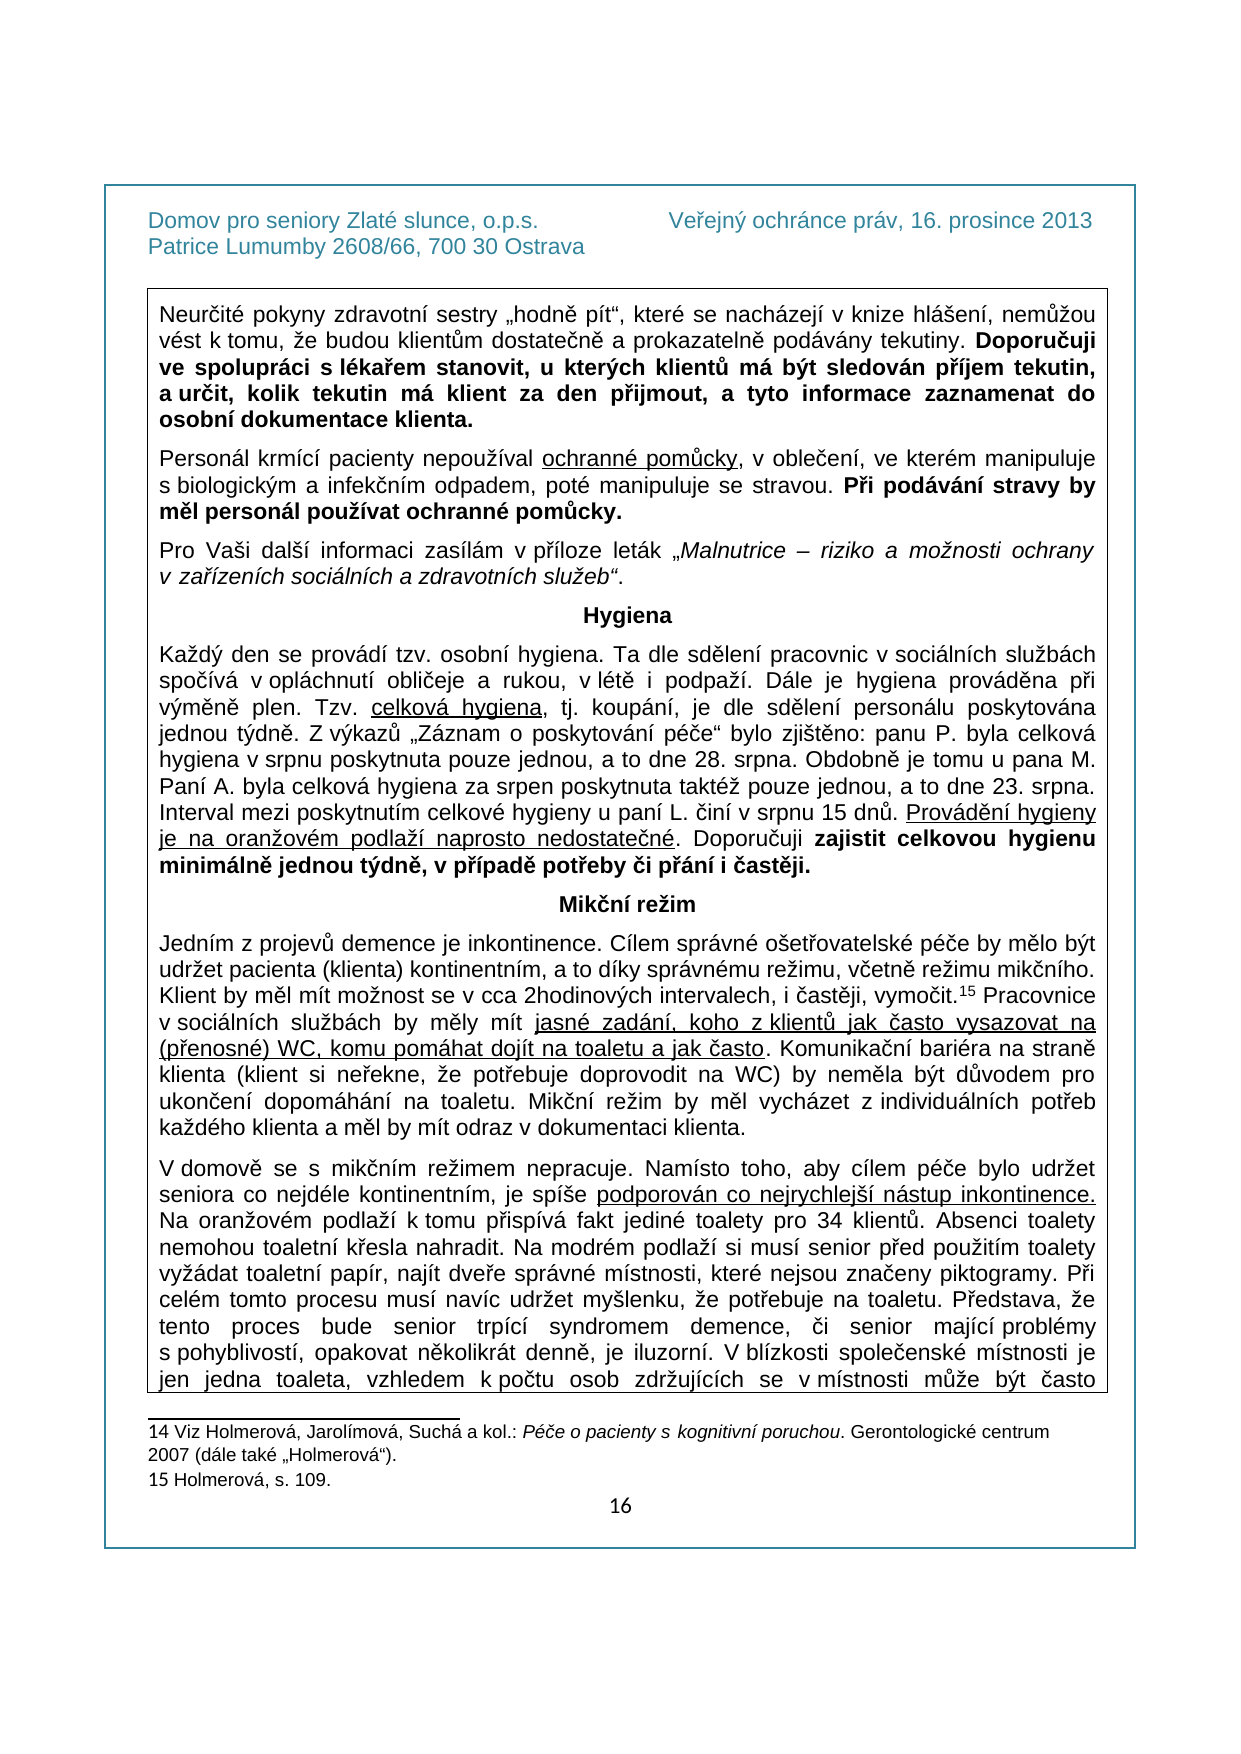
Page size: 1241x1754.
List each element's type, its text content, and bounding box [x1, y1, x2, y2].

table_cell Zdravotní péče V domově jsou umístěni klienti ve vážném zdravotním stavu, v různém stupni demence, polymorbidní a s diabetem mellitus vyžadující pravidelnou aplikaci insulinu a kontrolu glykémie, s kožními defekty, enterální výživou aj., což představuje vysoké nároky na poskytování odpovídající zdravotní péče. Domov zaměstnává 5 všeobecných registrovaných sester (včetně hlavní sestry) a 1 všeobecnou sestru na dohodu o pracovní činnosti. Všeobecné sestry poskytují zdravotní péči pouze v období od 7:00 do 19:00 hod., což vede k tomu, že část poskytované zdravotní péče je delegována na pracovnice v sociálních službách, které tak provádějí činnosti, ke kterým nemají kvalifikaci ani odpovídající kompetence. K těmto činnostem patří zejména podávání léků v průběhu noční směny (zejména léků na nespavost, bolest a ad hoc medikace v případě neklidu), aplikace nočních inzulínů formou subkutánních injekcí, sledování hladiny cukru v krvi, posuzování změn zdravotního stavu a rozhodování o přivolání lékařské pomoci. To je nepřípustné překračování zákonných kompetencí pracovnic v sociálních službách, resp. k takovým úkonům je příslušná pouze všeobecná sestra bez odborného dohledu. Vzhledem ke skladbě klientů, potřebě zajištění kontinuity poskytování zdravotní péče a respektování kompetencí jednotlivých skupin pracovníků je nezbytné zajistit přítomnost všeobecné sestry na pracovišti tak, aby obstarala všechny potřebné úkony ošetřovatelské péče. Aktuální ordinace léků není zdravotním sestrám dostupná (výjimku tvoří ordinace psychiatra). Stává se, že změna v medikační kartě se děje pouze na základě ústního pokynu lékaře. V průběhu návštěvy tak nebylo možné zkontrolovat léky předepsané na medikačních kartách s aktuální ordinací. V případě pochybností o vhodnosti podání léků nemůže ani zdravotní sestra bezprostředně zkontrolovat, zda údaje v medikační kartě odpovídají těm v ordinaci lékařky. Doporučuji, aby domov vyžadoval od všech lékařů ordinaci léků v písemné formě. Noční medikace společně se zvláštními kelímky pro tuto medikaci je na modrém podlaží umístěna ve zvláštní neuzamčené skříňce v místnosti pracovnic v sociálních službách. Do místnosti se může dostat kdokoliv z personálu i klientů. Obdobně na oranžovém podlaží. Na sesterně v modrém podlaží je odemčená skříň s nápisem „náhradní léky“, kde se uchovávají nepřiřazené léky (i psychofarmaka) po zemřelých klientech. Skříň byla odemčená a dveře do sesterny rovněž, k lékům mohl mít přístup kdokoliv (skříň je přitom uzamykatelná). Na oranžovém podlaží jsou noční léky uloženy taktéž tak, že k nim má přístup kdokoliv a nelze vyloučit přístup klientů. Doporučuji zajistit, aby k lékům měl přístup pouze personál oprávněný s nimi nakládat. Doporučuji okamžitě zlikvidovat veškeré léky, které nejsou přidělené konkrétnímu klientovi. Na tvz. terminálním pokoji v oranžovém podlaží určeném pro tzv. paliativní péči byl umístěn pan K. V jeho propouštěcí zprávě však nebyly jednoznačné záznamy indikující tuto péči. Bylo v ní pouze doporučení podávat transfůze v případě anémie. Pro absenci dokumentace praktické lékařky nebylo možné zjistit důvody k tomuto postupu. Podávání léků Léky jsou připravovány na základě medikačních karet, za které je zodpovědná hlavní sestra (zajišťuje jejich aktualizaci). Medikační karty obsahují pouze ordinaci pravidelně podávaných léků ráno, v poledne a večer. Noční léky jsou psány na zvláštním papíře, léčba antibiotiky byla uvedena na jiném místě a ordinované inzulíny rovněž na jiné kartičce. Takto vedený způsob přepisování léků považuji za zbytečně komplikovaný, obtížně přehledný, skrývající v sobě riziko pochybení. V případě paní V. je v lékařské zprávě ze dne 31. 7. 2013 psychiatrem ordinován lék Alzin, v medikační kartě však není uveden. Paní tedy ordinovaný lék nedostává. Medikační karta by měla obsahovat všechna aktuálně předepsaná léčiva. Pan L. dostává v případě neklidu Tisercin. Lék byl připraven v kelímku „Tisercin při neklidu“ s jeho jménem, v medikační kartě ani v jiných záznamech o předepsaných lécích nešlo tuto ordinaci dohledat. Informaci o ordinaci léku si v jeho případě předávají sestry ústně. Pokud je kelímek prázdný, sestra vloží do kelímku nový lék. Podání léku zapíše pracovnice v sociálních službách jen do knihy hlášení, ne do osobní dokumentace pana L. Pro úplnost uvádím, že nakonec byla ordinace Tisercinu nalezena ve zprávě od psychiatra. Doporučuji uvádět v medikační kartě všechny předepsané léky. Údaje v medikačních kartách jsou přepisované, přeškrtané, bělené. Není zřejmé, kdo a kdy tyto „změny“ provedl. Doporučuji v medikačních kartách provádět změny novým autorizovaným záznamem namísto přepisování či retuší. Mezi ordinovanými léky byly také léky na bolest a nespavost. Z dokumentace není zřejmé, jak jsou tato léčiva efektivní, zda došlo ke zmírnění bolesti, či nikoliv. Podávání hypnotik zajišťují pracovnice v sociálních službách. Léky se vydávají v určitou hodinu, bez ohledu na to, zdali již chce klient spát či nikoliv, nebo zda chce zkusit usnout a spát bez podání léků. O jejich podání však nebyl veden záznam. Ačkoliv byly kelímky s připraveným hypnotikem po noční službě prázdné, např. u pana F. či paní G., nebyl v hlášení záznam o jejich podání. U některých klientů (např. u pana H. či paní P.) docházelo k svévolné záměně léků na spaní. Místo hypnotika (Zolpinox) byl podáván Pyridoxin. Dle slov hlavní sestry využívají placebo efekt. Tato praxe však nemá žádnou oporu ve zdravotnické dokumentaci. Lékař jednoznačně ordinoval na nespavost Zolpinox. Doporučuji, aby byla hypnotika klientům podávána teprve tehdy, když chtějí jít spát, a zároveň aby jim bylo umožněno jít spát i bez podání hypnotik tehdy, když je zřejmé, že je nechtějí. Doporučuji o podání každého léku tzv. fakultativní medikace (tedy léky, které nejsou podávány pravidelně, ale jen v případě nějak definované potřeby) pořídit záznam do dokumentace klienta. Doporučuji zároveň zaznamenávat efekt léků na spaní, či jiných fakultativně podávaných léků. Doporučuji podávat pouze předepsané léky. Některým klientům jsou drceny léky. Z dokumentace však nevyplývá, že by o drcení rozhodl lékař. Některé léky však mohou mít po rozdrcení změněný účinek, a proto o jejich drcení může rozhodovat pouze lékař a ne zdravotní sestra. Za nevhodné lze považovat i přidávání drcených léků do rozmixované stravy. Rozdrcený lék může změnit chuť jídla, což může vést klienta k odmítání jídla jako takového. Doporučuji, aby o možnosti drtit konkrétní lék u konkrétního klienta rozhodl vždy lékař a zařízení si o tom vyžádalo jeho záznam jako důkaz. Drcené léky nepřidávat do běžného jídla. Individualizace poskytované ošetřovatelské péče Při nástupu do zařízení je klient komplexně vyšetřen praktickou lékařkou, záznamy o vyšetření však nemá domov k dispozici. Záznamy o provedení vstupní ošetřovatelské anamnézy jsou sporadické, někdy v písemné, někdy v elektronické formě. Konstatuji tak, že není odebírána ošetřovatelská anamnéza a získávány informace, na základě kterých by bylo možno identifikovat problémové oblasti, dokumentovat realizaci péče a vyhodnocovat ji. Typicky se jedná o níže uvedené okruhy jako malnutrice, bolest, deprese, ale i další, např. spánkové zvyklosti, způsob vyprazdňování, porušení celistvosti kůže a prevence vzniku dekubitu, potenciální rizika péče apod. Ošetřovatelská péče však nesmí opomíjet ani rovinu psycho-sociální, typicky jde o duševní tíseň, agresivitu atd. Není stanoven individuální plán ošetřovatelské péče ušitý na míru každého klienta. Důsledkem je, že nejsou prováděna cílená preventivní opatření. Ošetřovatelská péče musí být klientům poskytována na základě ošetřovatelského plánu. Realizace ošetřovatelského procesu musí zahrnovat všechny jeho fáze: 1. sběr informací a zhodnocení/posouzení klienta; 2. stanovení ošetřovatelských diagnóz; 3. tvorba ošetřovatelského plánu; 4. realizace ošetřovatelské péče; 5. hodnocení efektu poskytované ošetřovatelské péče. Doporučuji zohlednit výše uvedené a u každého klienta, který to potřebuje, vytvořit ošetřovatelský plán péče. Tyto nároky vznáším s ohledem na aktuální cílovou skupinu zařízení, kdy zdravotní stav většiny klientů přináší řadu ošetřovatelských problémů, na které má profesionální zařízení odpovědět nastavením rozsahu poskytované péče (mj. s ohledem na § 36 zákona o sociálních službách). Prevence malnutrice, podávání stravy Někteří klienti domova jsou trvale upoutáni na lůžko, mají omezené komunikační schopnosti a jsou tak zcela odkázáni na péči personálu zařízení. Ta musí zahrnovat i zajištění základní výživy těchto klientů. Proto se během systematických návštěv zařízení tohoto typu zaměřuji na to, zda si je zařízení vědomo rizik spojených s malnutricí a zda má nastavený systém prevence, aby se vzniku malnutrice zabránilo. Pracovnice v sociálních službách a zdravotní sestry sledují některé ukazatele nutričního rizika, např. jedenkrát měsíčně váží klienty, kteří se postaví, ostatním je měřen obvod bicepsu. Není zřejmé, jak se dále se získanými informacemi pracuje, čemu vlastně slouží. Např. paní D. zhubla od ledna o 5 kg, nyní váží 44 kg, paní M. zhubla za posledních 8 měsíců o 11 kg, paní B. se snížil objem paže z 31 cm v dubnu na 23 cm v srpnu 2013. Záznam o nějaké nutriční intervenci se v dokumentaci nenachází. Údaj o výšce veden není a body mass index tedy není zjišťován. Doporučuji systematicky hodnotit případné váhové úbytky. Případný váhový úbytek klientů doporučuji konzultovat s lékařem a stanovit navazující postup. U žádného z klientů není systematicky sledován příjem stravy. Doporučuji stanovit, u koho má být příjem stravy preventivně sledován, a tento zaznamenávat pomocí objektivizovaných záznamů, ze kterých bude zjevné, zda klient snědl celou porci, polovinu, čtvrtinu. Tyto záznamy doporučuji pravidelně vyhodnocovat a ve spolupráci s lékařem stanovit navazující postup pro případ, že klient opakovaně nedojí. Obědy se do zařízení dováží od externího dodavatele, a to každý den. Klienti mají možnost vybrat si ve všední den oběd ze tří jídel, o víkendech je nabízeno jídlo jedno. Vždy jedno jídlo je diabetické. Domov složení jídelníčků neovlivňuje. Snídaně a večeře se dovážejí jen ve všední dny. O víkendech se připravují v domově. Za jejich skladbu je odpovědna pracovnice v sociálních službách. Jídelníčky víkendových snídaní a večeří nejsou klientům k dispozici. Hlavní sestra spolupracuje s nutriční ambulancí. Spolupráce se však týká pouze předepisování nutriční výživy do sondy či PEGu. Dle čl. III. smlouvy o poskytování pobytové služby v Domově Slunce (dále „smlouva“) poskytuje zařízení diety, a to diabetickou a šetřící. Dle domácího řádu zajišťuje zařízení stravu odpovídající potřebám dietního stravování. Nelze však např. zjistit množství sacharidů pro diabetickou dietu. Hovořit tedy o poskytování diabetické diety je zavádějící. To samé platí o šetřící dietě: energetická hodnota stravy se nedá zjistit a jídla uváděná na jídelníčcích nesplňují požadavky na šetřící dietu. Musím konstatovat, že dietní systém pro danou klientelu není vytvořen, nedá se zjistit, jaká je nutriční hodnota stravy. Upozorňuji, že léčebná výživa je nedílnou součástí ošetřovatelské péče a rizika z nekvalitně a neprofesionálně poskytnuté výživy jsou u dané cílové skupiny srovnatelná s nekvalitně poskytnutou léčbou. Jedinou oprávněnou profesí vykonávající tuto specifickou činnost dle zákona č. 96/2004 Sb., o nelékařských zdravotnických povoláních, je nutriční terapeut. Doporučuji zaměstnat nutričního terapeuta. Doporučuji vytvořit dietní systém odpovídající potřebám cílové skupiny strávníků, jehož součástí musí být charakteristika konkrétní diety, její složení: energie, množství bílkovin, tuků a sacharidů a také energetický obsah živin. Dále pak sestavovat jídelníčky dle vytvořeného dietního systému, včetně dodržení stanovených nutričních hodnot, a zajistit, aby dodavatel stravy připravoval jídla dle těchto jídelníčků. Zařízení je povinno v rámci základní činnosti poskytnutí stravy dle § 49 odst. 2 písm. b) zákona o sociálních službách v souvislosti s § 15 odst. 1 písm. b) vyhlášky č. 505/2006 Sb., zajistit celodenní stravu dopovídající věku, zásadám racionální výživy a potřebám dietního stravování, minimálně v rozsahu tří hlavních jídel. Pokud však zařízení poskytuje péči osobám trpícím demencí, je třeba této klientele přizpůsobit i stravovací režim. Klienti trpící syndromem demence by měli mít mj. neustálý přístup k jídlu. Další zásady nutriční péče o osoby trpící demencí dle odborné literatury spočívají v následujícím: „Včas rozpoznat snížení zájmu pacienta o jídlo; sledovat v čase tělesnou hmotnost a svalovou sílu; dodržovat pravidelnost a řád v příjmu potravy, dělit ji do hlavních a vedlejších jídel; zachovávat úroveň a styl stolování; respektovat chuť nemocného, je-li to možné (pozor na tučná a sladká jídla); dbát na správné složení potravy; dbát na dostatečný a kontinuální přísun tekutin; mít objektivní přehled o skutečné konzumaci stravy; motivovat a zapojit nemocného do přípravy jídla a stolování.“ Doporučuji tyto zásady dodržovat. Některým klientům je podávána mechanicky upravená strava. O tom, komu se strava takto upravuje, rozhodují zdravotní sestry. Rozhodnutí není nikde zaznamenáno, nedá se zjistit, kdo konkrétně rozhodl a kdy. Přechod na mechanicky upravenou stravu je přitom pro klienta zásadní životní změnou, neboť vnímá postupnou ztrátu svých schopností a soběstačnosti a přichází o plnou kvalitu stravy. Doporučuji zaznamenat rozhodnutí o mechanické úpravě stravy v dokumentaci klientů (nutriční plán) tak, aby bylo patrné, kdo toto rozhodnutí přijal, kdy, a jaké byly důvody. Mixovaná strava se připravuje v domově. Na oběd je mixováno jídlo dodávané externím dodavatelem, hlavní chod společně s polévkou. Vzniká nevzhledná kaše. Klient nemá možnost rozeznat jednotlivé chutě pokrmu a i esteticky je takto upravená strava naprosto nepřijatelná, nedůstojná podání klientovi. Při tomto způsobu není také možné vysledovat (pro případné sledování příjmu stavy), zda klient snědl biologicky hodnotnější část stravy (např. maso) apod., tudíž ani nejde určit, které živiny je potřeba doplnit (např. bílkoviny) v případě, že klient nedojídá. Mixované snídaně a večeře nejsou od externího dodavatele. O konkrétní skladbě snídaně či večeře, údajně se jedná o jogurt, puding, rohlík s kakaem, bramborovou kaši např. s paštikou, kaše (nespecifikované), rozhoduje pracovnice v sociálních službách. Energetickou hodnotu mixovaných snídaní a večeří nelze nikterak zjistit. Doporučuji věnovat skladbě a přípravě mechanicky upravené stravy (MUS) patřičnou pozornost jak z hlediska nutriční hodnoty stravy, tak také konkrétní podoby finálního pokrmu. Doporučuji tvořit jídelníček konkrétně pro MUS, aby bylo všem pracovníkům jasné, co mají klientovi připravit a také co klientovi podávají. Bylo zjištěno, že personál při krmení nad sedícím klientem stojí. Ústa otírá klientům lžící. Podávání stravy klientům není věnováno dostatek pozornosti ani času. Při jídle hraje nahlas televize. Doporučuji upustit od nevhodných postupů. Téměř všichni klienti z oranžového podlaží jedí na pokojích, jídelnu doposud neměli k dispozici. To považuji za nevhodné. Jídlo má také významnou socializační rovinu. Mnozí klienti jedí v lůžku, nejsou posazováni do židle. Není zřejmé, kdo rozhodl o tom, že klientům bude strava podávána v lůžku. Není konzultován fyzioterapeut. Doporučuji, aby bylo zásadou, z níž jsou odůvodněné výjimky, že všichni klienti jedí v jídelně. Případné rozhodnutí o konzumaci jídla na pokoji musí být zdůvodněné v dokumentaci. Doporučuji konzultovat fyzioterapeuta o nutnosti podávat stravu pouze na lůžku. Rozhodnutí o podávání jídla v lůžku zaznamenat do dokumentace. V zařízení není sledován příjem tekutin. U osob trpících syndromem demence je přitom nutné dbát na pitný režim. Nemají pocit žízně a tekutiny je tak nutné stále aktivně nabízet. Neurčité pokyny zdravotní sestry „hodně pít“, které se nacházejí v knize hlášení, nemůžou vést k tomu, že budou klientům dostatečně a prokazatelně podávány tekutiny. Doporučuji ve spolupráci s lékařem stanovit, u kterých klientů má být sledován příjem tekutin, a určit, kolik tekutin má klient za den přijmout, a tyto informace zaznamenat do osobní dokumentace klienta. Personál krmící pacienty nepoužíval ochranné pomůcky, v oblečení, ve kterém manipuluje s biologickým a infekčním odpadem, poté manipuluje se stravou. Při podávání stravy by měl personál používat ochranné pomůcky. Pro Vaši další informaci zasílám v příloze leták „Malnutrice – riziko a možnosti ochrany v zařízeních sociálních a zdravotních služeb“. Hygiena Každý den se provádí tzv. osobní hygiena. Ta dle sdělení pracovnic v sociálních službách spočívá v opláchnutí obličeje a rukou, v létě i podpaží. Dále je hygiena prováděna při výměně plen. Tzv. celková hygiena, tj. koupání, je dle sdělení personálu poskytována jednou týdně. Z výkazů „Záznam o poskytování péče“ bylo zjištěno: panu P. byla celková hygiena v srpnu poskytnuta pouze jednou, a to dne 28. srpna. Obdobně je tomu u pana M. Paní A. byla celková hygiena za srpen poskytnuta taktéž pouze jednou, a to dne 23. srpna. Interval mezi poskytnutím celkové hygieny u paní L. činí v srpnu 15 dnů. Provádění hygieny je na oranžovém podlaží naprosto nedostatečné. Doporučuji zajistit celkovou hygienu minimálně jednou týdně, v případě potřeby či přání i častěji. Mikční režim Jedním z projevů demence je inkontinence. Cílem správné ošetřovatelské péče by mělo být udržet pacienta (klienta) kontinentním, a to díky správnému režimu, včetně režimu mikčního. Klient by měl mít možnost se v cca 2hodinových intervalech, i častěji, vymočit. Pracovnice v sociálních službách by měly mít jasné zadání, koho z klientů jak často vysazovat na (přenosné) WC, komu pomáhat dojít na toaletu a jak často. Komunikační bariéra na straně klienta (klient si neřekne, že potřebuje doprovodit na WC) by neměla být důvodem pro ukončení dopomáhání na toaletu. Mikční režim by měl vycházet z individuálních potřeb každého klienta a měl by mít odraz v dokumentaci klienta. V domově se s mikčním režimem nepracuje. Namísto toho, aby cílem péče bylo udržet seniora co nejdéle kontinentním, je spíše podporován co nejrychlejší nástup inkontinence. Na oranžovém podlaží k tomu přispívá fakt jediné toalety pro 34 klientů. Absenci toalety nemohou toaletní křesla nahradit. Na modrém podlaží si musí senior před použitím toalety vyžádat toaletní papír, najít dveře správné místnosti, které nejsou značeny piktogramy. Při celém tomto procesu musí navíc udržet myšlenku, že potřebuje na toaletu. Představa, že tento proces bude senior trpící syndromem demence, či senior mající problémy s pohyblivostí, opakovat několikrát denně, je iluzorní. V blízkosti společenské místnosti je jen jedna toaleta, vzhledem k počtu osob zdržujících se v místnosti může být často obsazená. Při odpovídající péči by klienti byli schopni udržet se kontinentními mnohem déle. Doporučuji stanovit klientům mikční režim. Sledování bolesti U klientů s pokročilou demencí není rozpoznání bolesti vždy snadné. Nerozpoznaná a neléčená bolest přitom zásadně zhoršuje kvalitu života klientů. V zařízení není zaveden standardizovaný systém pravidelného testování a zaznamenávání bolesti klientů. Pokud o některém z klientů personál ví, že trpí bolestí, jde o výsledek každodenního intuitivního pozorování klientů. Doporučuji zavést standardizovaný způsob monitorování bolesti klientů, zejména těch, kteří mají omezené komunikační schopnosti. Deprese Zařízení nepracuje systematicky s problematikou detekování deprese. Ta je však průvodním jevem zejména demencí vaskulárního typu, je namístě, aby zařízení systematicky sledovalo a aktivně zjišťovalo, zda některý z klientů trpí depresí. Doporučuji u klientů trpících syndromem demence věnovat zvýšenou pozornost tomu, zda netrpí depresí, a za tím účelem provádět pravidelné testy, či systematicky pozorovat možné příznaky. Předávání informací mezi personálem, dokumentace Dokumentace vedená pracovnicemi v sociálních službách je roztříštěná a nepřehledná. Informace o klientech se nacházejí v nejrůznějších dokumentech. Jde např. o „sešit denního hlášení“, nebo „záznam o poskytované službě“. Koupání se značí do zvláštního „sešitu koupání“, současně ale i do „záznamu o poskytované službě“. Důvody pro vedení dvojí dokumentace nejsou zřejmé. Další dokumentaci vedou pracovnice pro volnočasové aktivity. Ta je v počítačovém programu Word. Účast na aktivitách je evidována dle druhů aktivit a ne dle klientů. Dohledat aktivity konkrétního klienta je obtížné, např. jak často byla trvale ležícímu klientovi nabízena bazální stimulace. Sociální pracovnice pak veškerou roztříštěnou dokumentaci přepisuje a vytváří pro každého klienta jakýsi deník o průběhu poskytování služby. S deníkem se však nikterak nepracuje. Není zřejmé, proč by měly být sociální pracovnici známy údaje týkající se zdravotnického či pečovatelského aspektu služby. Na jednu stranu je nezbytné, aby každý pracovník získal všechny informace o klientovi, které jsou důležité pro jeho podíl na poskytování služby, na druhou stranu je zbytečné získávat informace, které pracovník nepotřebuje, typicky údaj o teplotě nepotřebuje sociální pracovnice znát. Stávající způsob vedení a sdílení dokumentace nenasvědčuje tomu, že každý dostane ty informace, které potřebuje. Zákon o sociálních službách přitom v ustanovení § 88 písm. f) stanoví jako jednu z povinností poskytovatelů sociálních služeb „…vést písemné individuální záznamy o průběhu poskytování sociální služby a hodnotit průběh poskytování sociální služby…“. Upozorňuji, že se nejedná o pouhou formalitu. Správně vedené průkazné záznamy mohou v případném sporu pomoci prokázat, zda zařízení poskytovalo klientovi řádnou péči. Mohou rovněž sloužit jako nástroj kontroly ze strany vedení ohledně poskytování péče klientům. Stávající dokumentace nic takového neumožňuje. Doporučuji vést dokumentaci tak, aby odpovídala požadavkům zákona a aby byla nástrojem pro poskytování služby. Ošetřovatelská dokumentace je neúplná, ošetřovatelské plány péče nejsou vypracovány. Záznamy o provedení screeningových testů (riziko pádů a dekubitů) nejsou průběžně aktualizovány, případně chybí úplně (nutriční, úrovně soběstačnosti, zhodnocení psychického stavu). U klientů s narušením kožní integrity nejsou k dispozici záznamy o stavu rány, její velikosti, průběhu hojení a prováděných převazech. Nedostatečná dokumentace poskytované péče může mít dopad na kvalitu péče a negativně ji ovlivnit. Do denního hlášení jsou dokumentovány záznamy o stolici klientů. Ze záznamů vyplývá, že někteří klienti nebyli na stolici téměř týden (pan F. nebyl na stolici od 26. 8. do 3. 9., pan Z. od 28. 8. do 3. 9.). Na tyto skutečnosti nebylo nijak reagováno. Stávající vedení zdravotnické (ošetřovatelské) dokumentace neodpovídá nejen právním předpisům, ale ani standardům pro vedení ošetřovatelské dokumentace, neboť informace o zdravotním stavu klienta musí splňovat kritérium konkrétnosti, kontinuity a vyhodnotitelnosti. Doporučuji, aby zařízení vedlo ke každému klientovi, který je příjemcem ošetřovatelské péče, samostatně ošetřovatelskou dokumentaci, jež bude obsahovat ošetřovatelskou anamnézu klienta, ošetřovatelský plán a průběžné záznamy o vývoji zdravotního stavu klienta dle obecně platných standardů pro ošetřovatelskou péči. Na sesterně jsou uloženy lékařské zprávy, které jsou přístupny nejen zdravotnickému personálu, přístup do místnosti má i nezdravotnický personál. Lékařská zpráva vypovídá o zdravotním stavu a má tudíž povahu osobního citlivého údaje. Domov jako správce osobních údajů musí přijmout taková opatření, aby nemohlo dojít k neoprávněnému nebo nahodilému přístupu k osobním údajům, k jejich změně, zničení či ztrátě, neoprávněným přenosům, k jejich jinému neoprávněnému zpracování, jakož i k jinému zneužití osobních údajů. Doporučuji zajistit takové uložení lékařských zpráv, které vyloučí neoprávněný přístup. Zařízení zavádí počítačový program Cygnus. Přístup do něj mají mít pouze zdravotní sestry. Ty již do něj přepisují jinde uvedené skutečnosti. Přepisování informací obsahuje riziko pochybení a představuje také časovou zátěž. Pracovnice v sociálních službách ani pracovnice pro volnočasové aktivity však přístup do Cygnusu nemají. Z návštěv jiných zařízení vím, že vedení dokumentace v elektronické podobě může být dobrým nástrojem, který umožňuje všem pracovníkům v přímé péči sdílet (podle odstupňovaných oprávnění k přístupu) informace, které jsou pro poskytování kvalitní péče nezbytné. Fáze demence Osoba trpící syndromem demence v každé z fází onemocnění vyžaduje specifickou péči, kterou by zařízení mělo zajistit. Od fáze demence by se měla odvíjet i náplň dne klienta. Pro více informací odkazuji na doporučení České alzheimerovské společnosti „P-PA-IA – podpora a péče lidem postiženým syndromem demence“. Informace o fázi demence, ve které se člověk trpící tímto onemocněním nachází, je obsažena v dokumentaci psychiatra k jednotlivým klientům. Tuto informaci nemají po ruce zdravotní sestry ani pracovnice v sociálních službách, a není tedy možno promítnout ji do poskytované péče. Doporučuji přizpůsobit péči o klienta a průběh jeho dne stádiu, v jakém se nachází jeho onemocnění. Trvale ležící klient Všichni klienti z oranžového podlaží jsou trvale upoutáni na lůžko. Většina z nich není ani vysazována do křesla, či v lůžku posazována k jídlu. Z ošetřovatelské dokumentace však není zjevné, kdo o tomto rozhodl a jak dlouho tento stav trvá, přestože se jedná o zásadní a trvalé zhoršení kvality života seniora. Bylo zjištěno, že aktivizační činnost se soustřeďuje spíše na klienty chodící z modrého podlaží. Klientům z oranžového podlaží nejsou nabízeny žádné programové aktivity, pouze bazální stimulace. Téměř v každém pokoji v oranžovém podlaží byla zapnutá televize, klienti však o její sledování nejevili zájem. Proč tomu tak je? Mají klienti z vysílání užitek, nebo jde o rušivý prvek? Nemá tato kulisa suplovat nedostatek individuální práce s klienty? Naopak je třeba upozornit na to, že trvale ležící klient potřebuje zajistit tzv. pasivní cvičení, masáže apod., a to z důvodu vstřebávání bílkovin a tvorby svalové hmoty. Doporučuji, aby rozhodnutí o tom, že určitý klient již nebude posazován, bylo vždy konzultováno s lékařem a bylo zaznamenáno v dokumentaci klienta. Doporučuji zajistit těmto klientům pravidelné pasivní cvičení. Kouření V knize hlášení je dne 30. 8. 2013 uvedeno, že má pan F. „přísný zákaz kouření!!!“. Upozorňuji, že domov nemá oprávnění bez dalšího kouření zakazovat. V této souvislosti odkazuji na bod č. 78 Zprávy z návštěv zařízení sociálních služeb pro seniory a bod č. 86 Zprávy z návštěv domovů pro osoby se zdravotním postižením. Žádám o sdělení, proč (a kým) je klientovi zakázáno kouřit. [148, 289, 1107, 1392]
